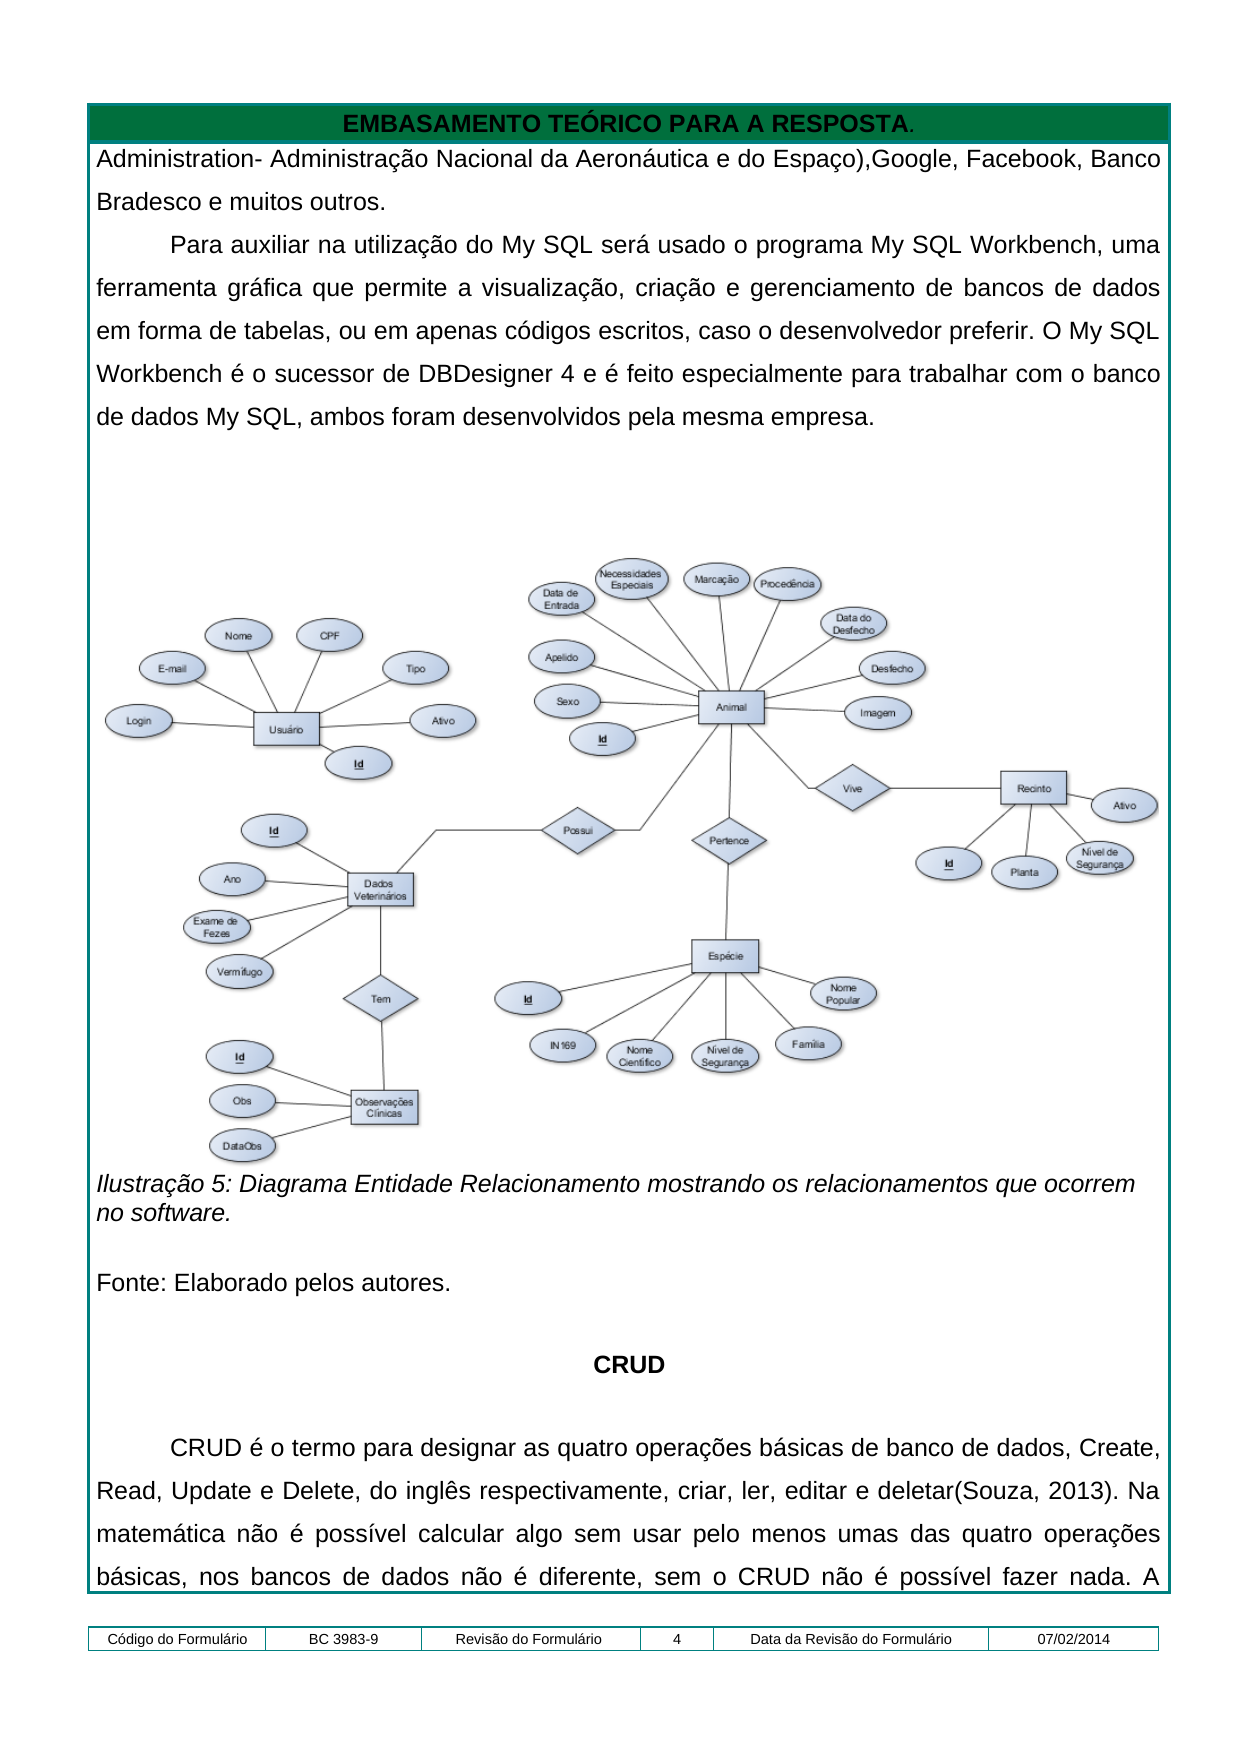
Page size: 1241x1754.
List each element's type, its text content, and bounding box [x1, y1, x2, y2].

table_header EMBASAMENTO TEÓRICO PARA A RESPOSTA. [90, 106, 1168, 140]
picture [96, 540, 1159, 1169]
table_cell Zoobotânico Padre Raulino Reitz O projeto será realizado em prol da Fundação Ecológica e Zoobotânica de Brusque-SC, também conhecida como Parque Ecológico, Zoobotânico Padre Raulino Reitz ou apenas como Zoobotânico, foi inaugurado no dia 19 de setembro de 1992. No início a fundação contava apenas com 39 recintos, em sua maior parte aves, e com uma área de 120Km² em meio a mata nativa. Em 2009 a fundação obteve uma autorização para poder manejar 64 espécies diferentes de animais. Atualmente expõe 150 animais de 64 espécies entre répteis, aves e mamíferos, nativos da região, assim como espécies exóticas. Anualmente a fundação atende em média 40.000 alunos da região, gerando educação informal, visando a consciência ambiental. Fonte:http://goo.gl/rrPfh4 , Acesso em: 27/03/2014 Mesmo com essa magnitude, a fundação não possui nenhum tipo de software(programa de computador) para auxiliar em seu plano de manejo, e essa foi a motivação para o desenvolvimento do projeto. Elicitação O primeiro passo que deve ser dado em um projeto de software é a elicitação, pois, como diz Aramos,2009 “Cabe à elicitação a tarefa de identificar os fatos que compõem os requisitos do Sistema, de forma a prover o mais correto e mais completo entendimento do que é demandado daquele software”.Ou seja,é o pontapé inicial.A partir da fase de elicitação é que será definido o que terá que ser desenvolvido para suprir as necessidades do cliente, sem ela é muito difícil produzir um software que atenda as necessidades do cliente.Existem várias técnicas de fazer a elicitação de um projeto, tais como: Entrevista, leitura de documentos, questionários, análise de protocolos, entre outras. A técnica escolhida para extrair dados do cliente, ou seja, do parque Zoobotânico foi a pesquisa de campo, na informática isso é chamado de “análise in loco”. Nessa técnica o analista vai até o local onde será implantado o software a fim de entender como funciona o negócio, identificando os problemas existentes. A análise in loco é uma das técnicas mais completas para a se fazer a elicitação não só por misturar muitas outras técnicas, como entrevistas e leituras de documentos, mas principalmente por permitir ao analista ver de perto a situação do cliente e assim identificar pequenos problemas que passariam despercebidos pelo cliente. Em todas as visitas ao Zoobotânico foi coletado cada vez mais dados por meio de conversas com os funcionários do local e por leitura dos documentos que se encontram em anexo, os quais demonstram como os animais são acompanhados e seus dados são armazenados de forma arcaica. UML Para auxiliar na análise de requisitos foram utilizados dois diagramas da UML, o diagrama de caso de uso e o diagrama de classe.UML significa Unified Modeling Language ou linguagem de modelagem unificada.Ou seja, tem como objetivo estabelecer uma linguagem padrão(unificada) de modelagem de dados para que qualquer desenvolvedor, seja ele de qualquer linguagem, consiga visualizar e interpretar qualquer diagrama UML e assim entender o projeto. A modelagem de dados feita pelos diagramas UML é essencial para se fazer uma elicitação de qualidade e garantir o entendimento de todos os participantes do projeto, como afirma Rosa, 2014: Modelagem de software é a atividade de construir modelos que expliquem as características ou o comportamento de um software ou de um sistema de software. Na construção do software os modelos podem ser usados na identificação das características e funcionalidades que o software deverá prover (análise de requisitos), e no planejamento de sua construção. Frequentemente a modelagem de software usa algum tipo de notação gráfica e são apoiados pelo uso de ferramentas. Os diagramas UML são recursos muito utilizados em processos de desenvolvimento de software tradicionais, como o RUP(Rational Unified Process).O primeiro utilizado no projeto do Zoobotânico foi o diagrama de caso de uso. Esse diagrama descreve as funcionalidades de um programa narrando o que cada ator (usuário do sistema) poderá fazer no programa.Os atores são representados por bonecos e os casos de uso por elipses.Assim como explica Sampaio,2007: “Um diagrama de Caso de Uso descreve um cenário que mostra as funcionalidades do sistema do ponto de vista do usuário.” A seguir está o diagrama de casos de uso que resume basicamente o funcionamento do software. Existirão três tipos de usuários com diferentes permissões: o Administrador, o veterinário e o Técnico. Conforme ilustrado abaixo, o administrador está no topo da hierarquia, portanto assume todas as funções dos demais usuários além de poder executar as funções restritas a ele, que no caso são voltadas ao gerenciamento dos demais usuários, recintos e exclusão de informações.O administrador será o único que poderá cadastrar e editar recintos, cadastrar e editar outros usuários como também tem a permissão de excluir um animal e uma espécie.Já o Veterinário pode fazer tudo o que um técnico(funcionário comum) pode fazer, distinguindo -se apenas pelo fato de que ele pode editar o histórico clínico de um animal.Resta ao técnico efetuar o cadastro e edição de espécies e animais, buscar(listar) animais, espécies, recintos e histórico veterinário. Em anexo se encontra um documento contendo a descrição completa dos casos de uso do sistema, como também, a descrição dos requisitos do software (pontos essenciais para garantir que o software funcione corretamente). Fonte: Elaborado pelos autores. O segundo diagrama utilizado foi o diagrama de classes.Esse diagrama tem como principal objetivo fazer a especificação de um sistema orientado a objetos, sendo assim um dos mais utilizados na UML.Ele descreve da forma mais aproximada a estrutura do código de um programa, mostrando o conjunto de classes com seus atributos e métodos e o relacionamento entre as classes. Para entendê-lo melhor, deve-se ter uma noção de programação orientada a objetos(POO), que consiste em tentar assimilar os objetos do mundo real com o mundo digital.Na POO utiliza-se classes, que definem os atributos e métodos dos objetos.Por exemplo, existe uma classe Cachorro que possuí atributos como cor do pelo e cor dos olhos, como também métodos(ações) de latir e andar.Então cria-se um objeto com o nome de Rex e diz-se que Rex é do tipo Cachorro, a partir desse momento Rex(objeto) passa a ser uma instância da classe(Cachorro).(Macoratti, 2004). Além disso, outras características da POO são a reutilização de código e a questão da organização dividindo o código em classes. Para auxiliar na programação orientada a objetos criou-se o seguinte diagrama de classes: Fonte: Elaborado pelos autores. Cada item esta representado por números em vermelho na imagem. Item 1- Animal: Nome da classe. Item 2- São os atributos que a classe 'Animal' ira possuir; '-' significa que é privada e não pode ser visualizado dentro da classe animal, seguido do nome do atributo e então o tipo de dado que ele receberá, podendo ser 'string' que são textos, 'char' apenas um caractere, 'DATE' uma data, 'INT' números inteiros e 'BLOB' qualquer tipo de dado. Item 3- São as funções da classe; '+' significa que a função é publica e pode ser chamada em qualquer outra parte do projeto, após isso vem o nome da função. 'Void' significa que a função não retorna valor binário, apenas executa a ação. Item 4- Relacionamento entre duas classes, no caso 'Animal' e 'Espécie'. O número um e a letra 'n' determinam que a classe 'Animal' esta ligada a uma única 'Espécie', já a classe 'Espécie' esta ligadas a tantos Animais quão necessário. Item 5- Relacionamento entre as classes 'Animal' e 'Recinto'. Um recinto pode conter vários animais, mas um animal só pode estar em um recinto. Item 6- Faz uma conexão entre as classes 'Animal' e 'infoVeterinario' com 'Observação' e 'Usuário'. Tal ligação faz com que um animal tenha ligação com apenar um 'infoVeterinario' mas com tantas observações quão o necessário, e também que cada uma dessas observações tenha apenas um usuário responsável por ela. Logo após a fase de elicitação, pode-se verificar a viabilidade do projeto e o desenvolvimento começa a ser planejado. A análise in loco Foi realizada uma análise in loco no parque Zoobotânico a fim de identificar a real necessidade do mesmo. Dessa forma foi descoberto que a sua carência estava no plano de manejo dos animais, segundo o próprio gerente da fundação, Rodrigo De Souza. O plano de manejo é um documento que toda UC (Unidade de Conservação) deve ter, em no máximo 5 anos após a sua fundação, e deve ser elaborado os objetivos gerais pelas quais ela foi criada. Deve ser elaborado por meio de estudos de várias áreas como do meio físico, biológico e social. Ele estabelece as normas e restrições de ações e uso dos recursos naturais da UC. Muitas vezes determina o zoneamento, caracterizando cada uma de suas áreas e sua finalidade. Nesse caso, o plano de manejo será focado na área biológica, ou seja, como o animal deve ser manuseado. Outro objetivo da análise in loco foi levantar os requisitos para a construção do software. Conversando com os stakeholders do projeto foi observado que, no programa será possível cadastrar um animal e guardar informações importantes para o seu controle, como nome popular, nome científico, espécie, família, origem do animal, número de identificação, necessidades especiais, recinto(jaula) em que o animal se encontra. Assim como um histórico onde será registrado o comportamento do animal, útil para o seu manejo, como por exemplo se o animal não se alimentou será registrado, para que o veterinário possa ter o controle do animal. Também poderá ser cadastrado o funcionário que utilizará o programa sendo que suas permissões dependerão da sua função, e ainda os recintos do Zoobotânico, onde dever ser cadastrados os animais que estão nele, dados da planta e a norma IN169. As ferramentas Quando chega a parte do desenvolvimento precisa-se decidir quais das diversas tecnologias disponíveis atualmente que serão usadas, muitas delas utilizam padrões estabelecidos pela W3C. O W3C(World Wide Web, do inglês Rede Mundial de Computadores) é uma organização mundial que conta com uma equipe em tempo integral e o publico, desenvolvedores, para desenvolverem padrões para a internet. O líder da organização é Tim Berners-Lee (inventor da internet) e Jeffrey Jaffe. Segundo o próprio W3C: O W3C desenvolve especificações técnicas e orientações através de um processo projetado para maximizar a consenso sobre as recomendações, garantindo qualidades técnicas e editoriais, além de transparentemente alcançar apoio da comunidade de desenvolvedores, do consórcio e do público em geral. Na construção do Software é preciso se comunicar com o computador dando utilidade a todos esses dados, para isso é necessário utilizar uma linguagem de programação, que nada mais é um conjunto de código que o computador interpreta e executa uma determinada ação, ou seja,é a forma de interagir com o computador, e assim como na vida real, exitem vários idiomas, cada um com suas próprias características, entretanto todos possuem o mesmo objetivo, a comunicação. Dentre as linguagens de programação que serão utilizadas estão: HTML PHP Javascript CSS HTML5 Como comentado no site do W3C: HTML5(Hypertext Markup Language 5, do inglês linguagem de marcação de hipertexto 5) é a quinta versão da linguagem HTML. O grupo W3C define 3 pilares para a internet, um deles é uma linguagem de hipertexto para facilitar a navegação entre fonte de informação, atualmente o HTML5 é essa linguagem. Ainda no site do W3C é explicado que os hipertextos são um conjunto de arquivos interligados entre si formando uma grande rede de informação. Diferente de um texto normal, como de um livro, em que os assuntos ficam interligados seguidamente, no hipertexto os assuntos são conectados de forma imprecisa, dessa forma a troca de dados fica mais dinâmica. PHP e APACHE PHP(Hypertext Preprocessor do inglês, hipertexto preprocessado) criado por Rasmus Lerdorf em 1995, é uma linguagem script executada por um servidor. Diferente do JavaScript o PHP é utilizado geralmente para programação ao lado do servidor. Além disso o PHP pode ser trabalhado tanto em programação orientada a objeto, como em programação estrutural ou até mesmo em uma mistura dos dois. E não está limitado apenas a gerar apenas HTML, com o PHP também é possível gerar imagens e PDF(O Grupo PHP, 2007). Sua principal vantagem está na enorme lista de banco de dados com o qual o PHP tem suporte, como por exemplo o MySQL, que será o banco de dados utilizado no projeto, mas isso será explicado posteriormente. O servidor utilizado será o APACHE, que é de longe o servidor mais utilizado no mundo, diversas pesquisas já compravam isso, como a feita em 2009 pela Netcraft, segundo ela mais de 65% de todos os sites rodavam no servidor APACHE. O APACHE após receber um código em PHP executa um interpretador de PHP que processará todas as informações, como acesso ao banco de dados ou a outros arquivos e então retornar o código em HTML correspondente para apresentar a página descrita em PHP para o APACHE que então ira enviar para o navegador o código HTML pronto para então o navegador poder executá-lo em gerar a página(Edi Carlos, 2011). Para utilizar o APACHE será instalado o XAMPP, rodando em sistema Windows, ou LAMP rodando em sistema Linux, com os principais servidores de código aberto do mercado, como o APACHE para PHP e MySQL para banco de dados. Sua interfase é muito simples, porém pratica e rápida e sem necessidade de se instalar, apenas deve ser descompactado e está pronto para ser usado. JavaScript JavaScrip é uma linguagem dinâmica e orientada a objeto criado por Brendan Eich em 1995 como uma linguagem script client-side(do inglês, script ao lado do cliente). As linguagens script tem como finalidade de ser executada no interior de programas ou outra linguagem. No caso do JavaScript é o navegador responsável por executá-lo realizando interações com o usuário, podendo trocar a cor de certos campos, ou até mesmo realizar certa função do software, após certa ação do usuário(Miguel Angel Alvarez, 2004). Pode ser escrito junto ao HTML diferenciando por meio das tags “<script>” para iniciar o código em JavaScript e “<\script>” para finalizá-lo. CSS A parte visual do software será desenvolvida em CSS(Cascading Style Sheets, em do inglês Folha de estilo em cascata) uma linguagem que facilita o desenvolvedor gráfico da aplicação por permitir ser escrita tanto em um arquivo a parte dos demais e ser apenas referenciado neles, como pode ser escrito no início de cada arquivo e cada um com um CSS diferente, ainda pode ser feito sempre que criar um elemento na página, ou então utilizando todas as 3 formas. Segundo Pedro Rogério(2007) para futuras manutenções e projetos em camadas é aconselhável que o CSS seja utilizado apenas em arquivos externos. Utilizando CSS é possível trocar atributos como a cor de um determinado elemento, ou grupo de elemento, assim como trocar o tamanho, forma, estilo da letra, etc. Também é possível alterar os atributos sobre certa circunstância como o mouse parado em cima do elemento ou segurando o botão esquerdo do mouse em cima do elemento. Padronização Para trabalhar com todas essas tecnologias existem certos padrões de projeto feitos para auxiliar os programadores e o escolhido para esse projeto foi o MVC.O padrão de programação MVC(Modelo Visão e Controle) divide a programação do software em 3 partes, o modelo, a visão e o controle(José Carlos Macoratti). A visão é a parte que interage com o usuário, recebe informações do usuário e fornece-as para o controlador, que executa a parte lógica do projeto a partir das informações vindas da visão e do modelo, sempre seguindo o plano de negócio da empresa. O modelo é a ponte entre o controle e aplicações externas, como o banco de dados(José Carlos Macoratti). Por exemplo. O usuário tenta efetuar o login. Após preencher um campo com o e-mail e outro com a senha ele clica em um botão escrito 'Entrar', toda essa parte está na visão tanto os campos como o design da tela. Após clicar no botão 'Entrar', o e-mail como senha e até mesmo o clicar do botão são enviados para o controlador que ira utilizar esses dados para executar uma determinada função e requisitar ao modelo uma determinada ação que ira retornar outros dados para o controle, este ira definir se o login é valido ou não e informar para a visão se o usuário pode ou não ter acesso ao projeto, caso tenha transferi-lo para outra parte da aplicação ou informá-lo que o e-mail ou senha estão inválidos. Ela é aconselhável por facilitar a manutenção, o teste, a atualização do sistema e o desenvolvimento paralelo de qualquer umas das 3 partes. Porém, se os programadores tivessem que construir tudo do zero o trabalho não renderia tanto quanto renderia com a reutilização de algo já feito, é por isso que um dos principais focos da programação orientada a objeto é o reúso de códigos. Portanto, são utilizadas diversas Frameworks para poupar a reprogramação de coisas simples e que se repetem com facilidade entre os projetos. As frameworks são códigos já feitos para solucionar um grupo de requisitos de diversos softwares diferentes. Mas não só resolver, as frameworks também padronizam o projeto, dizendo qual a forma apropriada para aquela situação(Celso Gomes Barreto Junior, 2006, p. 33). Programação Como a linguagem de programação escolhida foi o PHP e foi decidido trabalhar com MVC, um framework que se encaixa perfeitamente no projeto é o Codeigniter pois ele é feito especialmente para desenvolvimento em PHP e oferece uma ótima contribuição para se trabalhar no padrão MVC. O Codeigniter tem como objetivo possibilitar que o programador produza mais rapidamente e possa focar na parte criativa do projeto, uma vez que seja necessário um número menor de linhas para realizar certas tarefas pelo motivo de que o framework já pré codifique determinadas funções comuns entre vários softwares.Esse framework agrupa um conjunto de bibliotecas para tarefas comuns necessárias e padroniza uma estrutura lógica para acesso a estas bibliotecas. Segundo Teixeira, 2013, o Codeigniter é “Considerado um toolkit, ou seja, uma caixa de ferramentas cujo objetivo é nos permitir desenvolver aplicações muito mais rápido do que poderíamos fazer sem a utilização de um framework.” Para facilitar e agilizar a programação, foi decidido utilizar uma IDE(Ambiente de desenvolvimento integrado).Como explica Santos(2014, Pg.04) “O IDE é um programa de computador, geralmente utilizado para aumentar a produtividade dos desenvolvedores de software, bem como a qualidade desses produtos. Podem auxiliar, através de ferramentas e características, na redução de erros e na aplicação de técnicas...” O IDE escolhido foi o NetBeans devido à familiaridade dos programadores com o software.O NetBeans é um IDE gratuito e de código aberto.Segundo o site do NetBeans: O NetBeans IDE é um ambiente de desenvolvimento - uma ferramenta para programadores, que permite escrever, compilar, depurar e instalar programas. O IDE é completamente escrito em Java, mas pode suportar qualquer linguagem de programação. Existe também um grande número de módulos para extender as funcionalidades do IDE NetBeans. O NetBeans IDE é um produto livre, sem restrições à sua forma de utilização. O principal motivo para utilizar o Netbeans para o projeto está na constante atualização de seu sistema e pela padronização oferecida, como comentado no site do mesmo: Netbeans, 2014: “Com seu Editor Java em constante aprimoramento, muitas funcionalidades avançadas e uma extensa linha de ferramentas, modelos e exemplos, o NetBeans IDE define o padrão de desenvolvimento com suas tecnologias inovadoras.” Ainda pelo site do NetBeans é possível ter uma noção melhor da real utilização prática desse IDE e da possibilidade de adaptá-lo: Um IDE é muito mais que um editor de texto. O Editor do NetBeans recua linhas, associa palavras e colchetes e realça códigos-fonte sintática e semanticamente. Ele também fornece modelos de código, dicas de codificação e ferramentas de refatoração. O editor suporta várias linguagens, incluindo Java, C/C++, XML, HTML, PHP, Groovy, Javadoc, JavaScript e JSP. Como o editor é extensível, você pode adicionar suporte para muitas outras linguagens. Além de tudo já citado acima, o NetBeans ainda ajuda na organização do código fonte, de forma que para futuras alterações no código figuem mais simples e rápidas. Versionamento O versionamento de software traz uma serie de vantagens como ter um histórico de alterações no projeto assim permitindo um melhor desenvolvimento em equipe e ter acesso a uma versão estável do projeto caso ocorra algum problema grave. O trabalho em equipe fica mais produtivo pelos fatos de permitir que varias pessoas trabalhem ao mesmo tempo no mesmo projeto sem haver conflito de informações,e caso possa haver algum conflito basta criar outra ramificação no projeto. Diversas ferramentas podem ser utilizadas pra o versionamento entre elas esta o GITHUB que facilita a utilização do Git, segundo Caio Ribeiro Pereira “Git é um sistema de controle de versionamento de código-fonte distribuído, que inicialmente foi desenvolvido por Linus Torvalds para gerir todo o código-fonte do seu famoso Kernel Linux”. Caio Ribeiro Pereira(2011) ainda afirma que o GitHub é a rede mais utilizada para versionamento, mesmo entre novatos e empresas forticinas atualmente como facebook, além do github e git serem totalmente integrados. No Git as ramificações são chamadas de brenchs e cada modificação no código é chamado de commit, esse que permite escrever uma mensagem para ter total controle sobre oque esta acontecendo no projeto. Outra grande vantagem do Git é a compatibilidade com os sistemas Windowns e Linux, já essa vantagem segue no GitHub, que além de ser totalmente integrado com o Git, também é integrado nativamente, ou seja, por padrão com o Netbeans. Funcionamento As principais telas do software serão as telas cadastro de animal, espécie, funcionário e recinto. A partir dessas telas será possível criar as outras apenas modificando um ou outro campo. Já as telas que são mais importantes para o funcionamento estão as já citadas e a tela de login, essas telas serão as mais utilizadas. A tela de login será simples, ela aparecera assim que o software for executado e deixara acessar o restante do software quem possuir um login e senha já cadastrado no banco de dados. Caso o funcionário seja um técnico ele não terá acesso a certas funcionalidades, como por exemplo escrever uma ficha veterinária, dessa forma as telas que ele não possuir acesso serão bloqueadas e não abrirão. Nas telas de cadastro o usuário ira preencher os campos questionados, alguns desses campos não serão obrigatórios. Por exemplo a tela de cadastro de animal, alguns dos campos obrigatórios serão a marcação do animal no IBAMA, o número dele dentro só Zoobotânico e a espécie dele. Já os campos não obrigatórios serão o sexo(muitas vezes não é possível saber o sexo do animal sem um teste em laboratório), imagem(muitos animais não terão uma foto arquivada) e o desfecho(muitos animais listados ainda estarão vivos no Zoobotânico). É claro que para todas as páginas os campos serão diferentes. Após ser preenchido todos os campos o funcionário ira requisitar o cadastro, do animal por exemplo, agora é a parte que entra a programação lógica para testar se os campos estão preenchidos corretamente ou se já exista algum animal com a mesma marcação e número dentro do Zoobotânico, caso esteja preenchido de forma incorreta ou se já existe algum animal com esses itens, o usuário será informada para alterar o respetivo campo e o cadastro não será efetuado até que tudo esteja corrigido. Um campo preenchido de forma incorreta, por exemplo uma data, que só aceite números escrita com algumas letras, como em 10/OUT/ 2014, o correto seria 10/10/2014, para que isso não ocorra foi estabelecido algumas características para esse campo, por exemplo o uso de dois caracteres para dia e mês e quatro caracteres para o ano e também a restrição para apenas ser possível escrever números, mas, ainda assim, o usuário poderá escrever números inválidos, como 10/13/2014, por esses casos será realizado um teste para verificar se o ano está no futuro, se o mês está entre 1 e 12 e se o dia está entre 1 e o máximo de dias do respectivo mês, e caso algum desse itens não esteja preenchido corretamente não será permitido efetuar o cadastro do animal. E assim é feito em cada um dos campos. Para campos que devem ser únicos no banco de dados e já existem nele o tratamento é diferente. Nesse caso o campo preenchido é enviado para o banco de dados que por sua vez ira tentar inserir, caso já exista conflito de dados o animal não será cadastrado e será enviada uma mensagem, o software em si só ira traduzir essa mensagem ao usuário de forma que ele compreenda o erro ocorrido e possa assim corrigi-lo. Outro fator para acessar a página de cadastro do animal é o cadastro de outros itens no banco de dados antes. Para poder cadastrar um animal é necessário já ter cadastrado uma espécie e um animal. O mesmo ocorre com a ficha veterinária, para cadastrá-la é necessário existir um animal já cadastrado. O motivo para que isso ocorra é simples, não existe animal sem espécie e um animal não pode estar no Zoobotânico sem estar em algum recinto, assim como não se pode existir uma ficha veterinária sem um animal. As telas de busca iram apresentar todos os dados cadastrado, por exemplo, do animal. Os usuários que podem editar farão isso dessa mesma tela, porém, nesse caso os campos além de visíveis serão editáveis. Caso ocorra alguma alteração o processo será parecido com o do cadastro, a diferença será apenas no envio para o banco, em vez de inserir os dados será alterado na tabela do animal com tal número, esse um item não alterável. Outra grande diferença é a forma como será tratado no banco de dados, ao alterar algum item, os dados antigos serão salvos em uma tabela chamada 'animal_log' que funcionara como um backup dos dados, nela além dos dados será salvo quem fez a alteração, o dia e o tipo de alteração. Cada tabela no banco de dados possui uma log para si. No caso de deletar a tabela, tal permissão só possui o administrador, os dados na tabela principal serão apagados, com exceção do recinto que ficara desativado, mas as tabelas de log continuarão a existir para consultas futuras, essa função também será apresentada na tela de busca. Banco de Dados Como o software funciona basicamente como um repositório de dados sobre os animais, a informação será armazenada em um banco de dados.Segundo Cardoso, 2009: “Banco de dados é um sistema de armazenamento de dados, ou seja, um conjunto de registros que tem como objetivo organizar e guardar as informações.” O Banco de dados que será utilizado no projeto é o SGBD(sistema de gerenciamento de banco de dados)MySQL, que se intitula o banco de dados de código aberto mais popular do mundo. O My SQL foi criado na Suécia por suecos e um finlandês: David Axmark, Allan Larsson e Michael Montty Widenus, mais tarde foi comprado pela empresa de tecnologia e informática Oracle, sua atual proprietária.Ele utiliza a linguagem SQL(Structure Query Language – Linguagem de Consulta Estruturada).É o banco de dados mais utilizado do mundo, segundo o site do mesmo, utilizado até mesmo pela NASA(National Aeronautics and Space Administration- Administração Nacional da Aeronáutica e do Espaço),Google, Facebook, Banco Bradesco e muitos outros. Para auxiliar na utilização do My SQL será usado o programa My SQL Workbench, uma ferramenta gráfica que permite a visualização, criação e gerenciamento de bancos de dados em forma de tabelas, ou em apenas códigos escritos, caso o desenvolvedor preferir. O My SQL Workbench é o sucessor de DBDesigner 4 e é feito especialmente para trabalhar com o banco de dados My SQL, ambos foram desenvolvidos pela mesma empresa. Fonte: Elaborado pelos autores. CRUD CRUD é o termo para designar as quatro operações básicas de banco de dados, Create, Read, Update e Delete, do inglês respectivamente, criar, ler, editar e deletar(Souza, 2013). Na matemática não é possível calcular algo sem usar pelo menos umas das quatro operações básicas, nos bancos de dados não é diferente, sem o CRUD não é possível fazer nada. A matemática não existe sem suas quatro operações, os bancos de dados também não. Em anexo pode-se encontrar os códigos gerados pelo MySQL Workbench a partir das tabelas desenvolvidas em cima das pesquisas realizadas no Parque Zoobotânico de Brusque. Nesses códigos é possível ver a utilização de quase todas as operações do CRUD, que no MySQL são escritas, respectivamente, como 'INSERT', 'SELECT', 'UPTADE' e 'DELETE'. Prototipação das telas e leiaute Segundo o Dicionário inFormal, 2008, protótipo “É um produto que ainda não foi comercializado, mas está em fase de testes ou de planejamento.” Com um software não é diferente, no início da sua produção é necessário que haja uma prévia, uma amostra de como ele será, assim explica Camarini, 2013: “O processo de prototipação ajuda a entender o propósito do software que será desenvolvido, o negócio do cliente, propor melhorias, minimizar riscos e maximizar lucros. ” É muito comum que se faça a prototipação das telas de um sistema para mostrar ao cliente aproximadamente como o sistema funcionará, como quem diz: “olha, nessa tela vão ter estes campos”.Porém isso não significa que a tela permanecerá daquela maneira para sempre, as vezes o “layout” pode mudar. O layout ou no bom português, leiaute, estaria relacionado à forma com que os elementos da tela são organizados e estilizados.Entretanto, desenvolver um layout é algo que demanda muito tempo, por isso foi determinado utilizar um web template pronto, que se encontra disponível gratuitamente na internet.O template seria como uma roupa que poderia ser trocada quando se quisesse e que poderia ser vestida por qualquer um.(ABCMIX, 2014).Isto é, o web template contém layouts e temas que organizam o conteúdo de uma página e que, pode ser utilizado por diferentes páginas e organizando diferentes conteúdos, porém seguindo o mesmo padrão de estilo. Fazendo uma busca na internet, foi descoberto o site HTML5 UP!, que disponibiliza web templates gratuitos produzidos em HTML5 e totalmente responsivos.Quando se fala que um site é responsivo quer dizer que o leiaute dele se adapta em qualquer tamanho de tela, fazendo com que o usuário encontre facilidade em visualizar as mesmas páginas tanto em um monitor de computador de alta resolução, quanto em seu aparelho celular.Assim explica Lemos, 2012: “Os layouts de sites que usam uma estrutura responsiva (responsive) são adaptados para qualquer tipo de tela ou aparelho móvel (tablets e celulares), usando apenas códigos HTML e CSS. ” Dentre os templates encontrados no site html5up.net, houve uma simpatia com o template chamado Striped, que apresenta o seguinte layout, visto de um tablet(esquerda), monitor(centro) e celular(direita): Fonte:http://html5up.net/. Protótipo: tela de Cadastro de Animal Fonte: elaborado pelos autores. A tela acima mostra a tela de cadastro de um animal. A direita existe um menu fixo,ou seja, que aparecera igual em todas as telas. Utilizando esse menu é possível acessar todas as telas de cadastro com exceção da tela de cadastro de usuário. Ainda no menu é possível procurar por algum item especifico no banco de dados, que automaticamente mostrara os últimos cadastros no final do menu fixo, a busca e os últimos registro estão separados por uma mensagem a escolha do usuário, no exemplo acima é um lembrete para cadastrar os novos animais no Zoobotânico. No centro da tela de cadastro é apresentado os dados que o usuário precisa enformar para que o animal seja cadastrado corretamente, entre eles estão a marcação(número do animal cadastrado no IBAMA) e o numero de registro(número do animal dentro do Zoobotânico). Outros dado importante é o recinto, nele é determinado o local exato do animal dentro do Zoobotânico. Ao clicar no botão “Cadastrar” os dados serão testados, se autenticados serão enviados para o banco e, caso não haja conflito com alguma outro item já cadastrado, os dados serão salvos. Porém, se por algum motivo os dados não forem autenticados ou ocorra algum conflito de dados sera enviado uma mensagem ao cliente para que ele possa corrigir o erro na escrita. Protótipo: Listagem de Animais para edição e exclusão Fonte: elaborado pelos autores. Nesse caso o usuário possui duas opções. A primeira é clicar na lixeira para excluir os dados do animal registrado, nesse caso sera perguntado se ele deseja mesmo excluir os dados daquele animal. O segundo caso é clicar no ícone de edição representado por uma folha com um lápis, nesse caso será apresentado para o usuário a tela de edição de animal. Protótipo: Tela de Alteração de Animal Fonte: elaborado pelos autores. A tela de edição é muito parecida com a tela de cadastro, com a exceção de que nela os campos já vem preenchidos pelo banco de dados. Caso o usuário clique em “Alterar” o processo será muito parecido com o de cadastrar, só sera diferente na parte do banco de dados, ao invés de cadastrar os dados ira trocar os dados de um animal já registrado antes. [90, 144, 1168, 1591]
